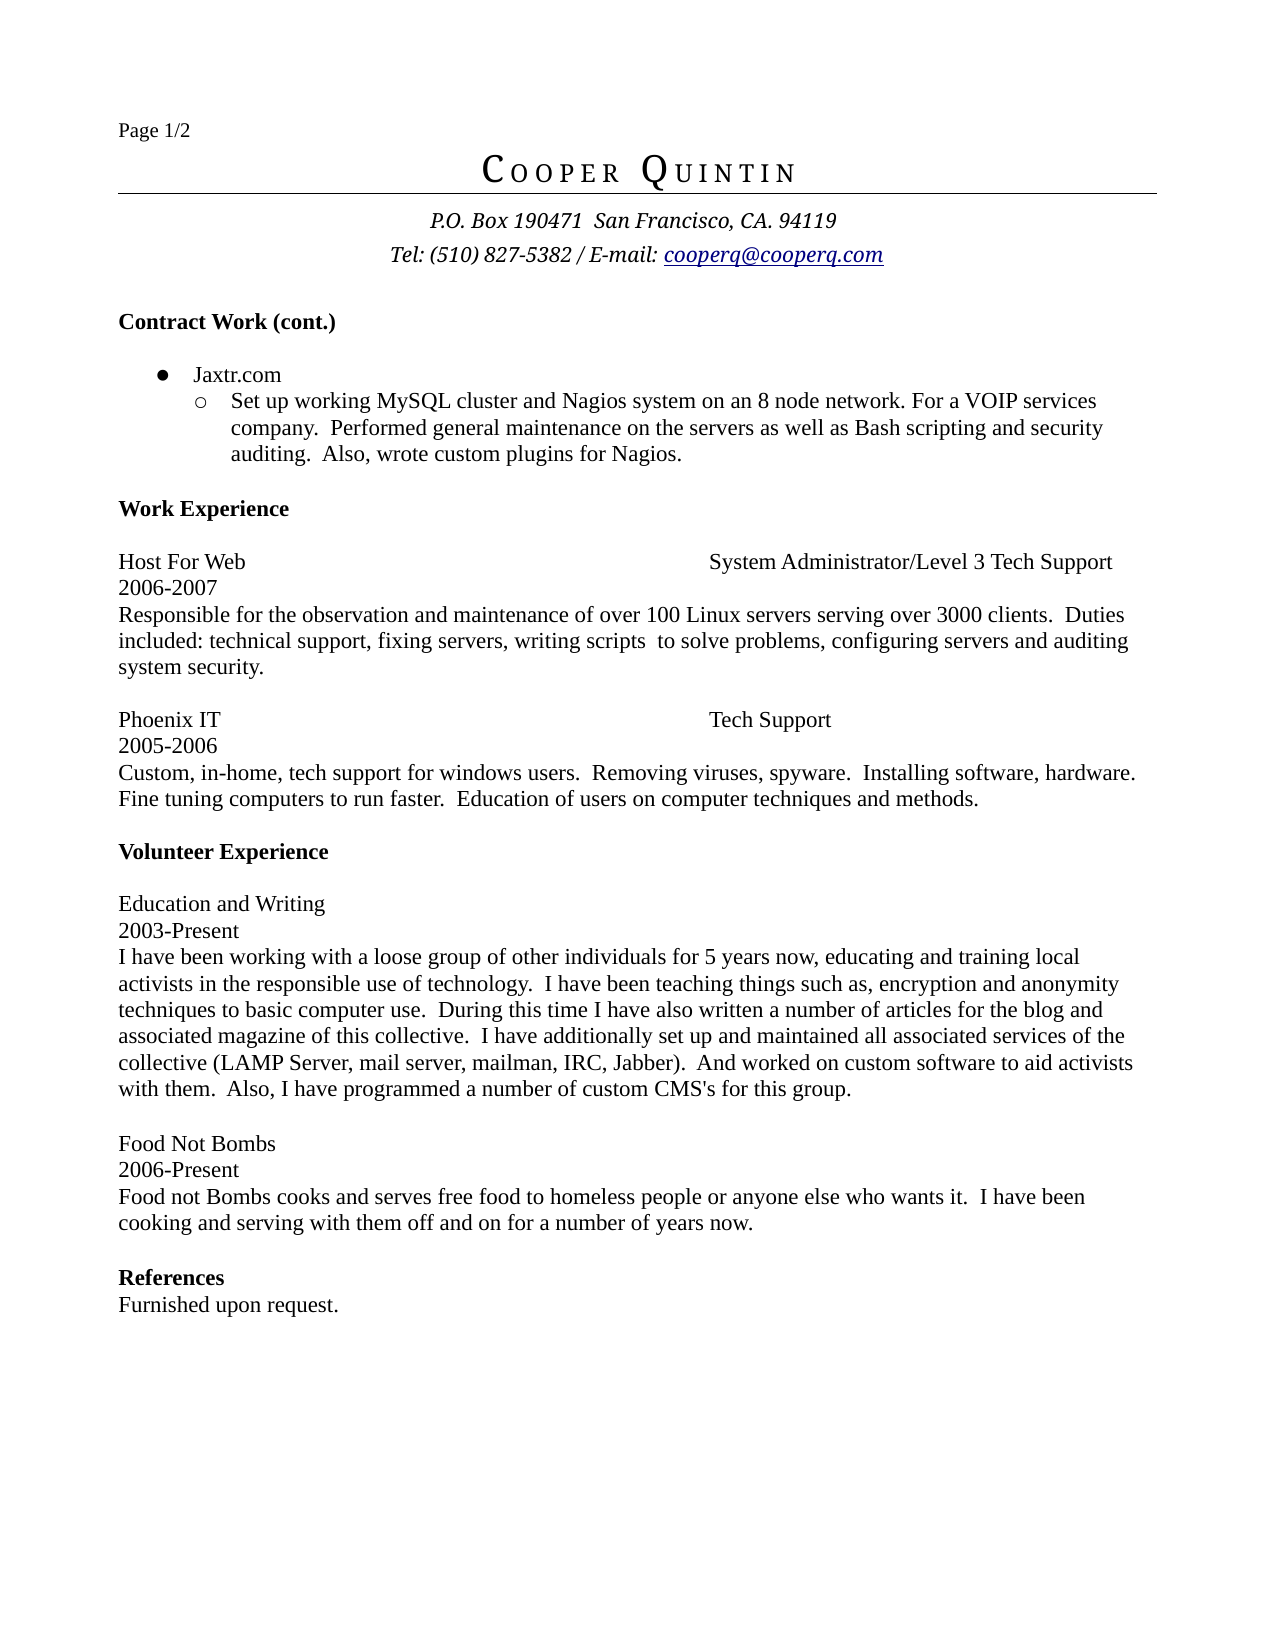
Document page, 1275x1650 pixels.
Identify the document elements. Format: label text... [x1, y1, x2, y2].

text Food Not Bombs [118, 1130, 1157, 1156]
text Furnished upon request. [118, 1291, 1157, 1317]
text Work Experience [118, 495, 1157, 522]
text 2006-Present [118, 1156, 1157, 1183]
text 2003-Present [118, 917, 1157, 943]
text 2005-2006 [118, 732, 1157, 759]
text Responsible for the observation and maintenance of over 100 Linux servers serving over 3000 clients. Duties included: technical support, fixing servers, writing scripts to solve problems, configuring servers and auditing system security. [118, 601, 1157, 680]
text Host For Web System Administrator/Level 3 Tech Support [118, 548, 1157, 574]
text I have been working with a loose group of other individuals for 5 years now, educating and training local activists in the responsible use of technology. I have been teaching things such as, encryption and anonymity techniques to basic computer use. During this time I have also written a number of articles for the blog and associated magazine of this collective. I have additionally set up and maintained all associated services of the collective (LAMP Server, mail server, mailman, IRC, Jabber). And worked on custom software to aid activists with them. Also, I have programmed a number of custom CMS's for this group. [118, 943, 1157, 1101]
text References [118, 1264, 1157, 1291]
text Phoenix IT Tech Support [118, 706, 1157, 732]
text Cooper Quintin [118, 142, 1157, 193]
text Page 1/2 [118, 118, 1157, 142]
text 2006-2007 [118, 574, 1157, 601]
text Tel: (510) 827-5382 / E-mail: cooperq@cooperq.com [118, 241, 1157, 269]
text Volunteer Experience [118, 838, 1157, 864]
text P.O. Box 190471 San Francisco, CA. 94119 [118, 206, 1157, 234]
text Education and Writing [118, 891, 1157, 917]
list Jaxtr.com [156, 361, 1157, 387]
text Food not Bombs cooks and serves free food to homeless people or anyone else who wants it. I have been cooking and serving with them off and on for a number of years now. [118, 1183, 1157, 1236]
list Set up working MySQL cluster and Nagios system on an 8 node network. For a VOIP services company. Performed general maintenance on the servers as well as Bash scripting and security auditing. Also, wrote custom plugins for Nagios. [193, 387, 1157, 466]
text Custom, in-home, tech support for windows users. Removing viruses, spyware. Installing software, hardware. Fine tuning computers to run faster. Education of users on computer techniques and methods. [118, 759, 1157, 811]
text Contract Work (cont.) [118, 308, 1157, 335]
